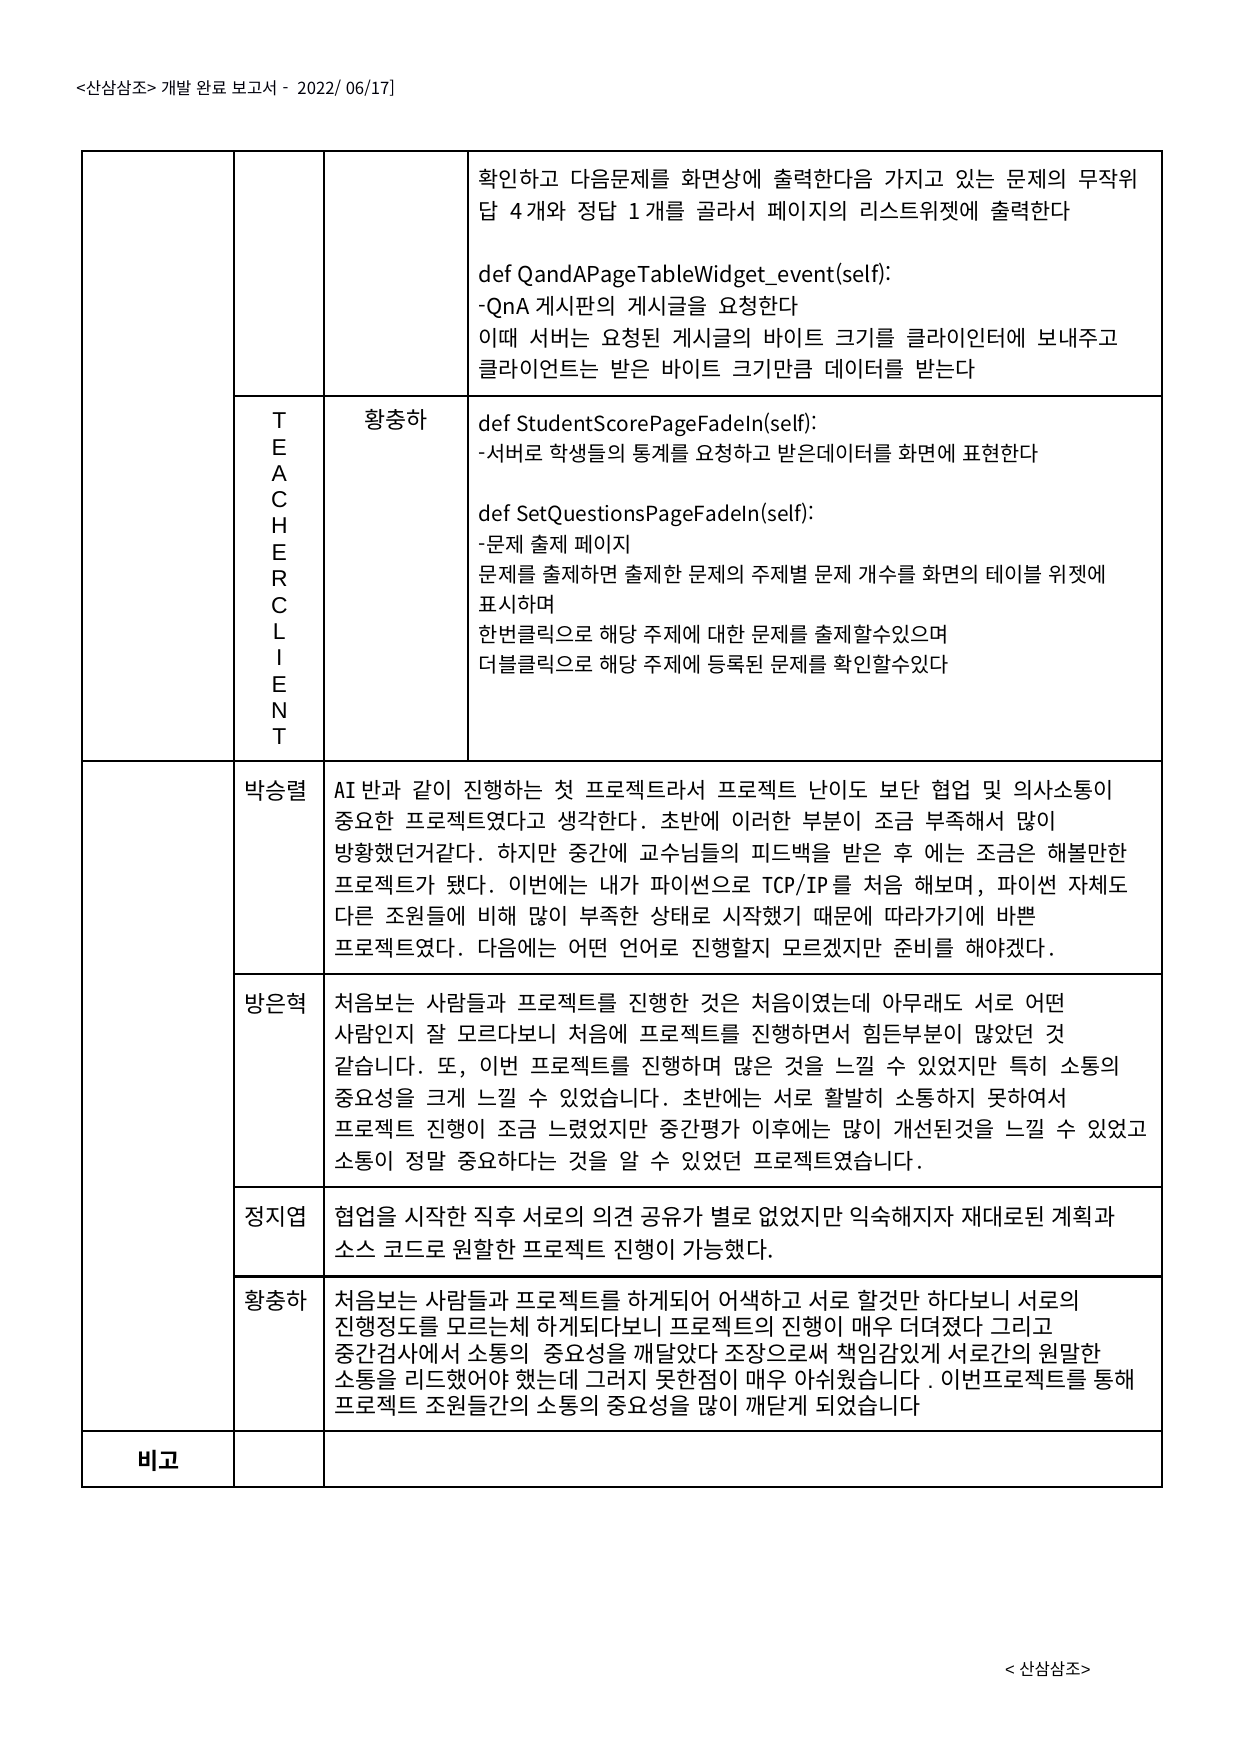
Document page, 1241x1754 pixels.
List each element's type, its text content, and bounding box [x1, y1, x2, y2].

table_cell 방은혁 [235, 975, 323, 1186]
table_cell [235, 1432, 323, 1486]
table_cell 협업을 시작한 직후 서로의 의견 공유가 별로 없었지만 익숙해지자 재대로된 계획과 소스 코드로 원할한 프로젝트 진행이 가능했다. [325, 1188, 1161, 1275]
table_cell 정지엽 [235, 1188, 323, 1275]
table_cell 비고 [83, 1432, 233, 1486]
table_cell 황충하 [325, 397, 467, 760]
table_cell 황충하 [235, 1278, 323, 1430]
table_cell [83, 152, 233, 760]
table_cell [325, 1432, 1161, 1486]
table_cell 박승렬 [235, 762, 323, 973]
table_cell 처음보는 사람들과 프로젝트를 진행한 것은 처음이였는데 아무래도 서로 어떤 사람인지 잘 모르다보니 처음에 프로젝트를 진행하면서 힘든부분이 많았던 것 같습니다. 또, 이번 프로젝트를 진행하며 많은 것을 느낄 수 있었지만 특히 소통의 중요성을 크게 느낄 수 있었습니다. 초반에는 서로 활발히 소통하지 못하여서 프로젝트 진행이 조금 느렸었지만 중간평가 이후에는 많이 개선된것을 느낄 수 있었고 소통이 정말 중요하다는 것을 알 수 있었던 프로젝트였습니다. [325, 975, 1161, 1186]
table_cell AI반과 같이 진행하는 첫 프로젝트라서 프로젝트 난이도 보단 협업 및 의사소통이 중요한 프로젝트였다고 생각한다. 초반에 이러한 부분이 조금 부족해서 많이 방황했던거같다. 하지만 중간에 교수님들의 피드백을 받은 후 에는 조금은 해볼만한 프로젝트가 됐다. 이번에는 내가 파이썬으로 TCP/IP를 처음 해보며, 파이썬 자체도 다른 조원들에 비해 많이 부족한 상태로 시작했기 때문에 따라가기에 바쁜 프로젝트였다. 다음에는 어떤 언어로 진행할지 모르겠지만 준비를 해야겠다. [325, 762, 1161, 973]
table_cell 확인하고 다음문제를 화면상에 출력한다음 가지고 있는 문제의 무작위 답 4개와 정답 1개를 골라서 페이지의 리스트위젯에 출력한다 def QandAPageTableWidget_event(self): -QnA 게시판의 게시글을 요청한다 이때 서버는 요청된 게시글의 바이트 크기를 클라이인터에 보내주고 클라이언트는 받은 바이트 크기만큼 데이터를 받는다 [469, 152, 1161, 394]
table_cell T E A C H E R C L I E N T [235, 397, 323, 760]
table_cell [235, 152, 323, 394]
table_cell 처음보는 사람들과 프로젝트를 하게되어 어색하고 서로 할것만 하다보니 서로의 진행정도를 모르는체 하게되다보니 프로젝트의 진행이 매우 더뎌졌다 그리고 중간검사에서 소통의 중요성을 깨달았다 조장으로써 책임감있게 서로간의 원말한 소통을 리드했어야 했는데 그러지 못한점이 매우 아쉬웠습니다 . 이번프로젝트를 통해 프로젝트 조원들간의 소통의 중요성을 많이 깨닫게 되었습니다 [325, 1278, 1161, 1430]
table_cell def StudentScorePageFadeIn(self): -서버로 학생들의 통계를 요청하고 받은데이터를 화면에 표현한다 def SetQuestionsPageFadeIn(self): -문제 출제 페이지 문제를 출제하면 출제한 문제의 주제별 문제 개수를 화면의 테이블 위젯에 표시하며 한번클릭으로 해당 주제에 대한 문제를 출제할수있으며 더블클릭으로 해당 주제에 등록된 문제를 확인할수있다 [469, 397, 1161, 760]
table_cell [83, 762, 233, 1430]
table_cell [325, 152, 467, 394]
